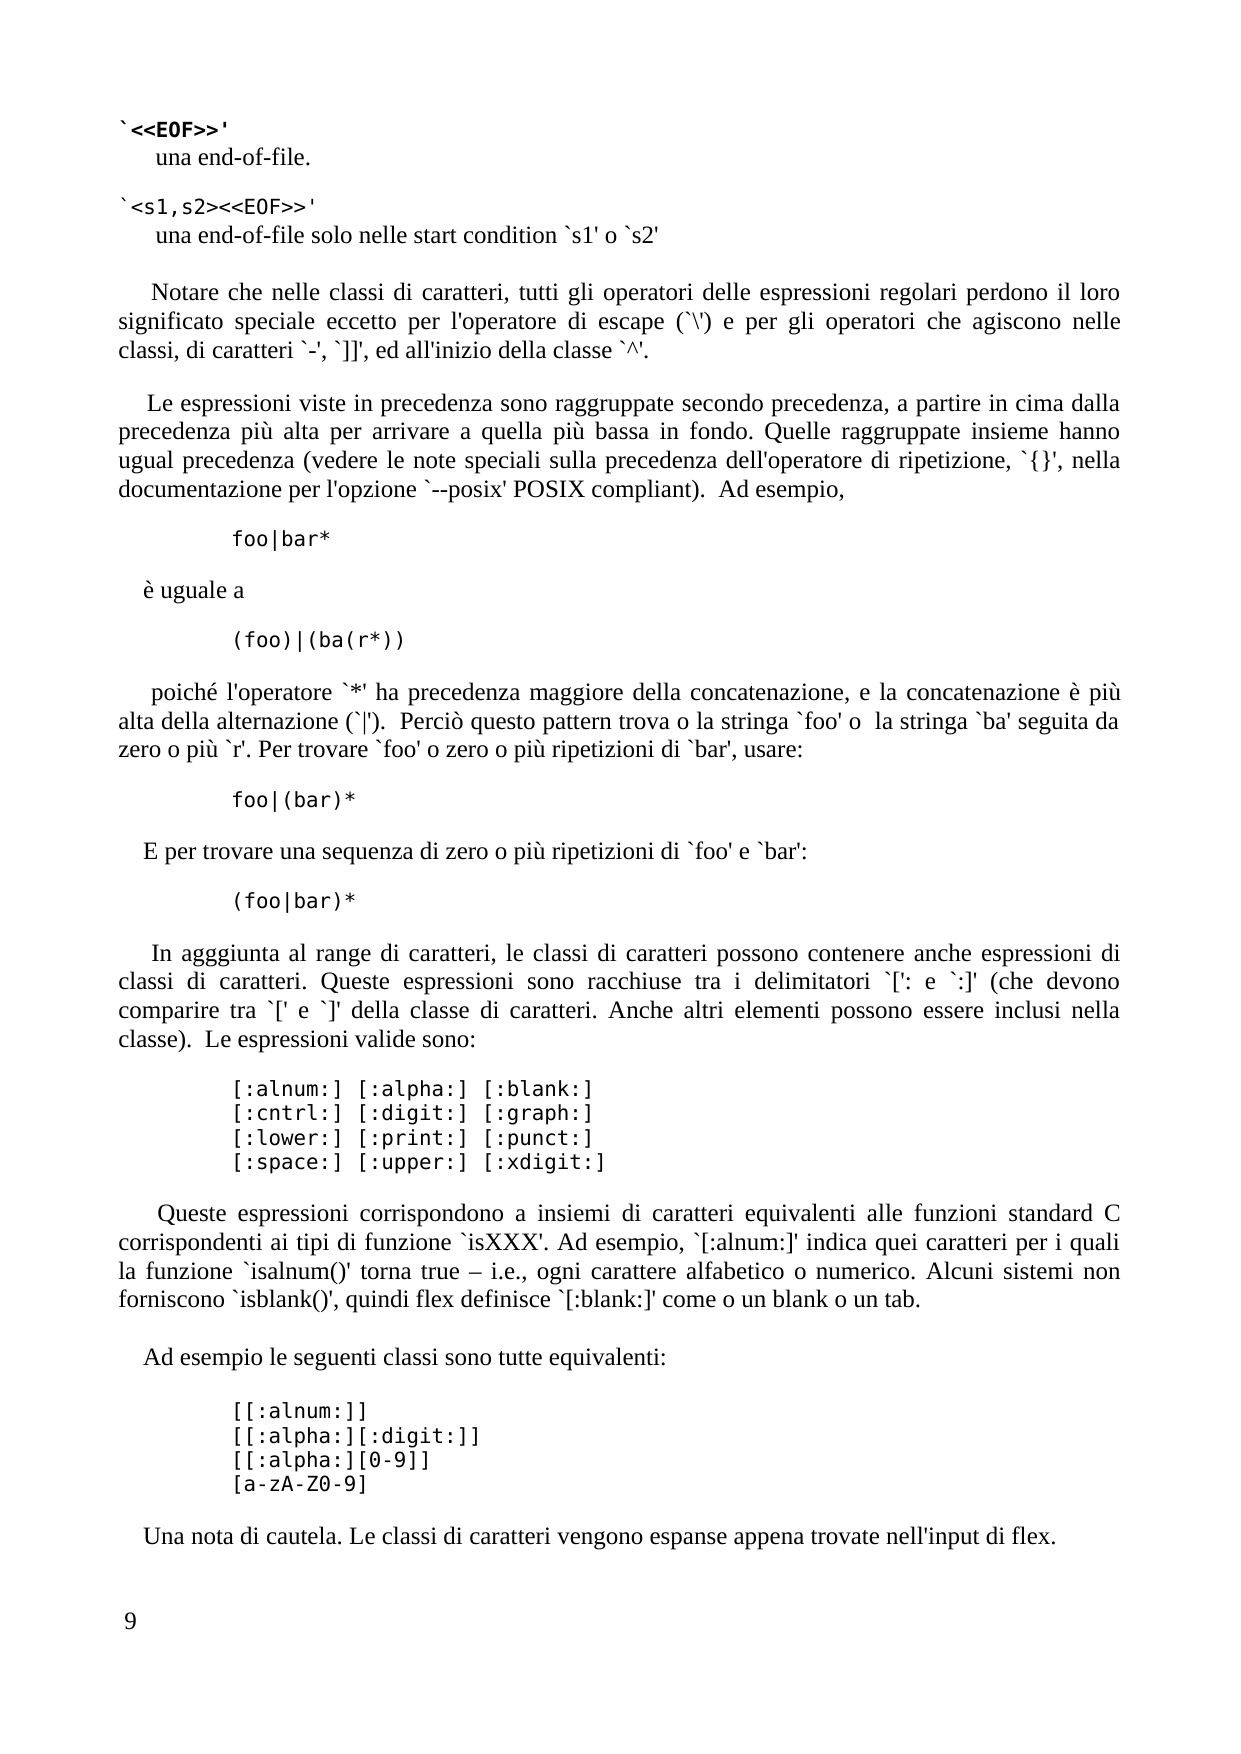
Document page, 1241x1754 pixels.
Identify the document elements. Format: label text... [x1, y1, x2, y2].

text foo|bar* [118, 527, 1122, 551]
text Le espressioni viste in precedenza sono raggruppate secondo precedenza, a partire in cima dalla precedenza più alta per arrivare a quella più bassa in fondo. Quelle raggruppate insieme hanno ugual precedenza (vedere le note speciali sulla precedenza dell'operatore di ripetizione, `{}', nella documentazione per l'opzione `--posix' POSIX compliant). Ad esempio, [118, 388, 1122, 503]
text In agggiunta al range di caratteri, le classi di caratteri possono contenere anche espressioni di classi di caratteri. Queste espressioni sono racchiuse tra i delimitatori `[': e `:]' (che devono comparire tra `[' e `]' della classe di caratteri. Anche altri elementi possono essere inclusi nella classe). Le espressioni valide sono: [118, 938, 1122, 1053]
text E per trovare una sequenza di zero o più ripetizioni di `foo' e `bar': [118, 836, 1122, 865]
text [:space:] [:upper:] [:xdigit:] [118, 1150, 1122, 1174]
text [a-zA-Z0-9] [118, 1472, 1122, 1497]
text una end-of-file. [118, 142, 1122, 171]
text [[:alnum:]] [118, 1399, 1122, 1424]
text Queste espressioni corrispondono a insiemi di caratteri equivalenti alle funzioni standard C corrispondenti ai tipi di funzione `isXXX'. Ad esempio, `[:alnum:]' indica quei caratteri per i quali la funzione `isalnum()' torna true – i.e., ogni carattere alfabetico o numerico. Alcuni sistemi non forniscono `isblank()', quindi flex definisce `[:blank:]' come o un blank o un tab. [118, 1198, 1122, 1313]
text `<s1,s2><<EOF>>' [118, 195, 1122, 220]
text poiché l'operatore `*' ha precedenza maggiore della concatenazione, e la concatenazione è più alta della alternazione (`|'). Perciò questo pattern trova o la stringa `foo' o la stringa `ba' seguita da zero o più `r'. Per trovare `foo' o zero o più ripetizioni di `bar', usare: [118, 677, 1122, 763]
text è uguale a [118, 576, 1122, 604]
text Una nota di cautela. Le classi di caratteri vengono espanse appena trovate nell'input di flex. [118, 1521, 1122, 1550]
text (foo|bar)* [118, 889, 1122, 913]
text una end-of-file solo nelle start condition `s1' o `s2' [118, 220, 1122, 248]
text (foo)|(ba(r*)) [118, 628, 1122, 653]
text `<<EOF>>' [118, 118, 1122, 142]
text [[:alpha:][:digit:]] [118, 1424, 1122, 1448]
text [[:alpha:][0-9]] [118, 1448, 1122, 1472]
text [:lower:] [:print:] [:punct:] [118, 1126, 1122, 1150]
text foo|(bar)* [118, 788, 1122, 812]
text [:alnum:] [:alpha:] [:blank:] [118, 1077, 1122, 1101]
text [:cntrl:] [:digit:] [:graph:] [118, 1101, 1122, 1126]
text Ad esempio le seguenti classi sono tutte equivalenti: [118, 1342, 1122, 1371]
text Notare che nelle classi di caratteri, tutti gli operatori delle espressioni regolari perdono il loro significato speciale eccetto per l'operatore di escape (`\') e per gli operatori che agiscono nelle classi, di caratteri `-', `]]', ed all'inizio della classe `^'. [118, 277, 1122, 363]
